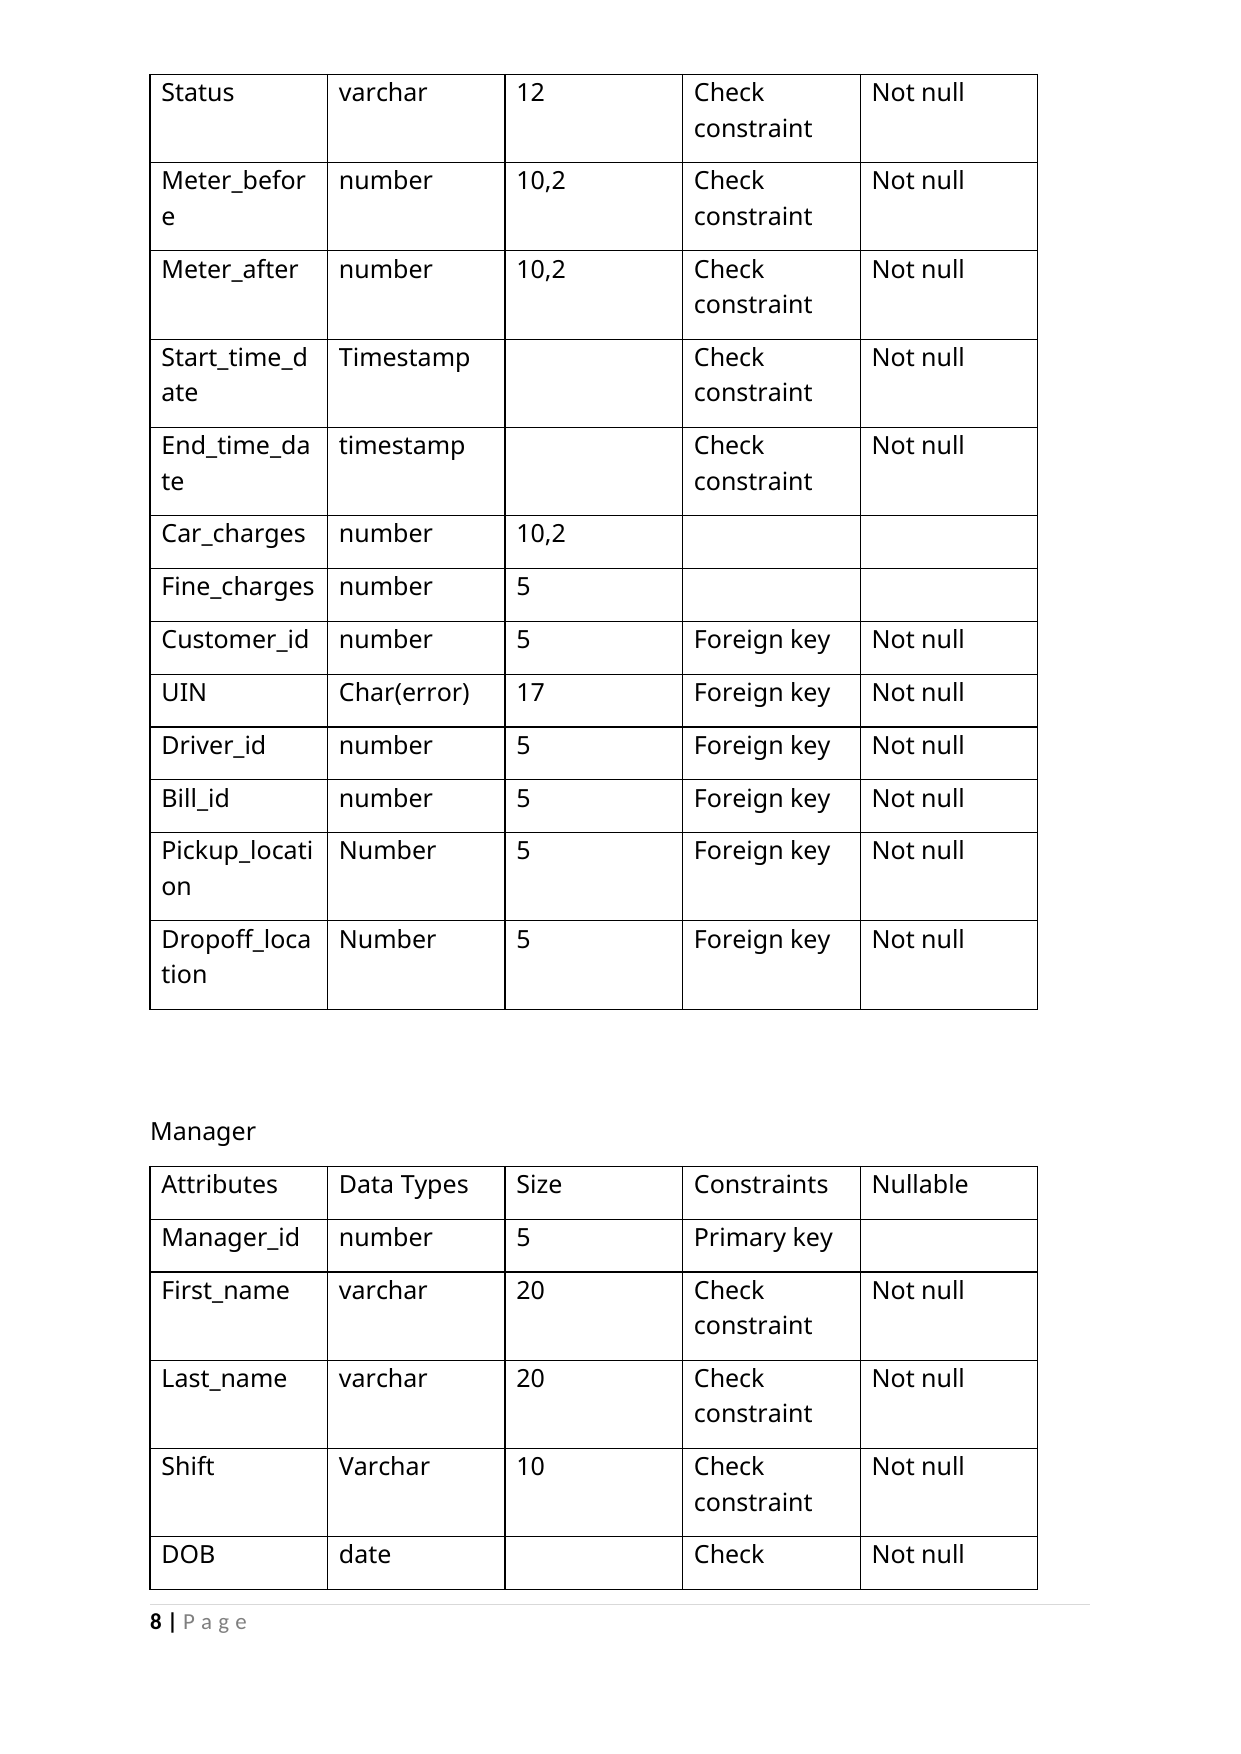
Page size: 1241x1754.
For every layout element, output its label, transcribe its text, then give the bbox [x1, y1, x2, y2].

table_cell number [328, 728, 504, 779]
table_cell 10,2 [506, 516, 682, 568]
table_cell [506, 1537, 682, 1589]
table_cell 12 [506, 75, 682, 162]
table_cell number [328, 251, 504, 338]
table_cell Not null [861, 921, 1037, 1008]
table_cell Status [151, 75, 327, 162]
table_cell number [328, 780, 504, 832]
table_cell Char(error) [328, 675, 504, 726]
table_cell Check constraint [683, 75, 860, 162]
table_cell Not null [861, 780, 1037, 832]
table_cell Varchar [328, 1449, 504, 1536]
table_cell Not null [861, 833, 1037, 920]
table_cell Bill_id [151, 780, 327, 832]
table_cell Number [328, 921, 504, 1008]
table_cell [683, 516, 860, 568]
table_cell End_time_date [151, 428, 327, 515]
table_cell date [328, 1537, 504, 1589]
table_cell Foreign key [683, 675, 860, 726]
table_cell Fine_charges [151, 569, 327, 621]
table_cell number [328, 569, 504, 621]
table_cell Not null [861, 1537, 1037, 1589]
table_cell Dropoff_location [151, 921, 327, 1008]
table_cell Shift [151, 1449, 327, 1536]
table_cell Meter_before [151, 163, 327, 250]
table_cell Last_name [151, 1361, 327, 1448]
table_cell Foreign key [683, 728, 860, 779]
table_cell number [328, 622, 504, 673]
table_cell varchar [328, 1361, 504, 1448]
table_cell Check constraint [683, 428, 860, 515]
table_cell 20 [506, 1273, 682, 1360]
table_cell 5 [506, 728, 682, 779]
table_cell First_name [151, 1273, 327, 1360]
table_cell 17 [506, 675, 682, 726]
table_cell Check constraint [683, 163, 860, 250]
table_cell Manager_id [151, 1220, 327, 1271]
table_cell Not null [861, 675, 1037, 726]
table_cell [683, 569, 860, 621]
table_cell Check constraint [683, 1273, 860, 1360]
table_header Nullable [861, 1167, 1037, 1218]
table_cell Check constraint [683, 340, 860, 427]
table_cell Foreign key [683, 780, 860, 832]
table_cell Not null [861, 428, 1037, 515]
table_cell timestamp [328, 428, 504, 515]
text Manager [150, 1114, 1090, 1148]
table_cell Driver_id [151, 728, 327, 779]
table_cell Primary key [683, 1220, 860, 1271]
table_cell Not null [861, 1449, 1037, 1536]
table_cell 5 [506, 569, 682, 621]
table_cell Check constraint [683, 1361, 860, 1448]
table_cell [861, 516, 1037, 568]
table_header Size [506, 1167, 682, 1218]
table_cell 5 [506, 833, 682, 920]
table_cell Check constraint [683, 1449, 860, 1536]
table_cell Timestamp [328, 340, 504, 427]
table_cell Start_time_date [151, 340, 327, 427]
table_cell Not null [861, 1273, 1037, 1360]
table_cell 5 [506, 1220, 682, 1271]
table_header Constraints [683, 1167, 860, 1218]
table_cell varchar [328, 1273, 504, 1360]
table_cell Foreign key [683, 921, 860, 1008]
table_cell Customer_id [151, 622, 327, 673]
table_cell UIN [151, 675, 327, 726]
table_cell 5 [506, 780, 682, 832]
table_cell 5 [506, 921, 682, 1008]
table_cell DOB [151, 1537, 327, 1589]
table_cell Pickup_location [151, 833, 327, 920]
table_cell 20 [506, 1361, 682, 1448]
table_cell Foreign key [683, 622, 860, 673]
table_cell Car_charges [151, 516, 327, 568]
table_cell [861, 1220, 1037, 1271]
table_cell Check constraint [683, 251, 860, 338]
table_cell Meter_after [151, 251, 327, 338]
table_cell Not null [861, 728, 1037, 779]
table_cell [861, 569, 1037, 621]
table_cell 10 [506, 1449, 682, 1536]
table_cell Number [328, 833, 504, 920]
table_cell 5 [506, 622, 682, 673]
table_cell 10,2 [506, 163, 682, 250]
table_cell Check [683, 1537, 860, 1589]
table_cell Not null [861, 163, 1037, 250]
table_header Data Types [328, 1167, 504, 1218]
table_cell number [328, 1220, 504, 1271]
table_cell Foreign key [683, 833, 860, 920]
table_cell [506, 428, 682, 515]
table_cell Not null [861, 340, 1037, 427]
table_cell number [328, 516, 504, 568]
table_cell Not null [861, 622, 1037, 673]
table_cell varchar [328, 75, 504, 162]
table_cell 10,2 [506, 251, 682, 338]
table_cell number [328, 163, 504, 250]
table_cell Not null [861, 1361, 1037, 1448]
table_cell Not null [861, 251, 1037, 338]
table_cell [506, 340, 682, 427]
table_header Attributes [151, 1167, 327, 1218]
table_cell Not null [861, 75, 1037, 162]
